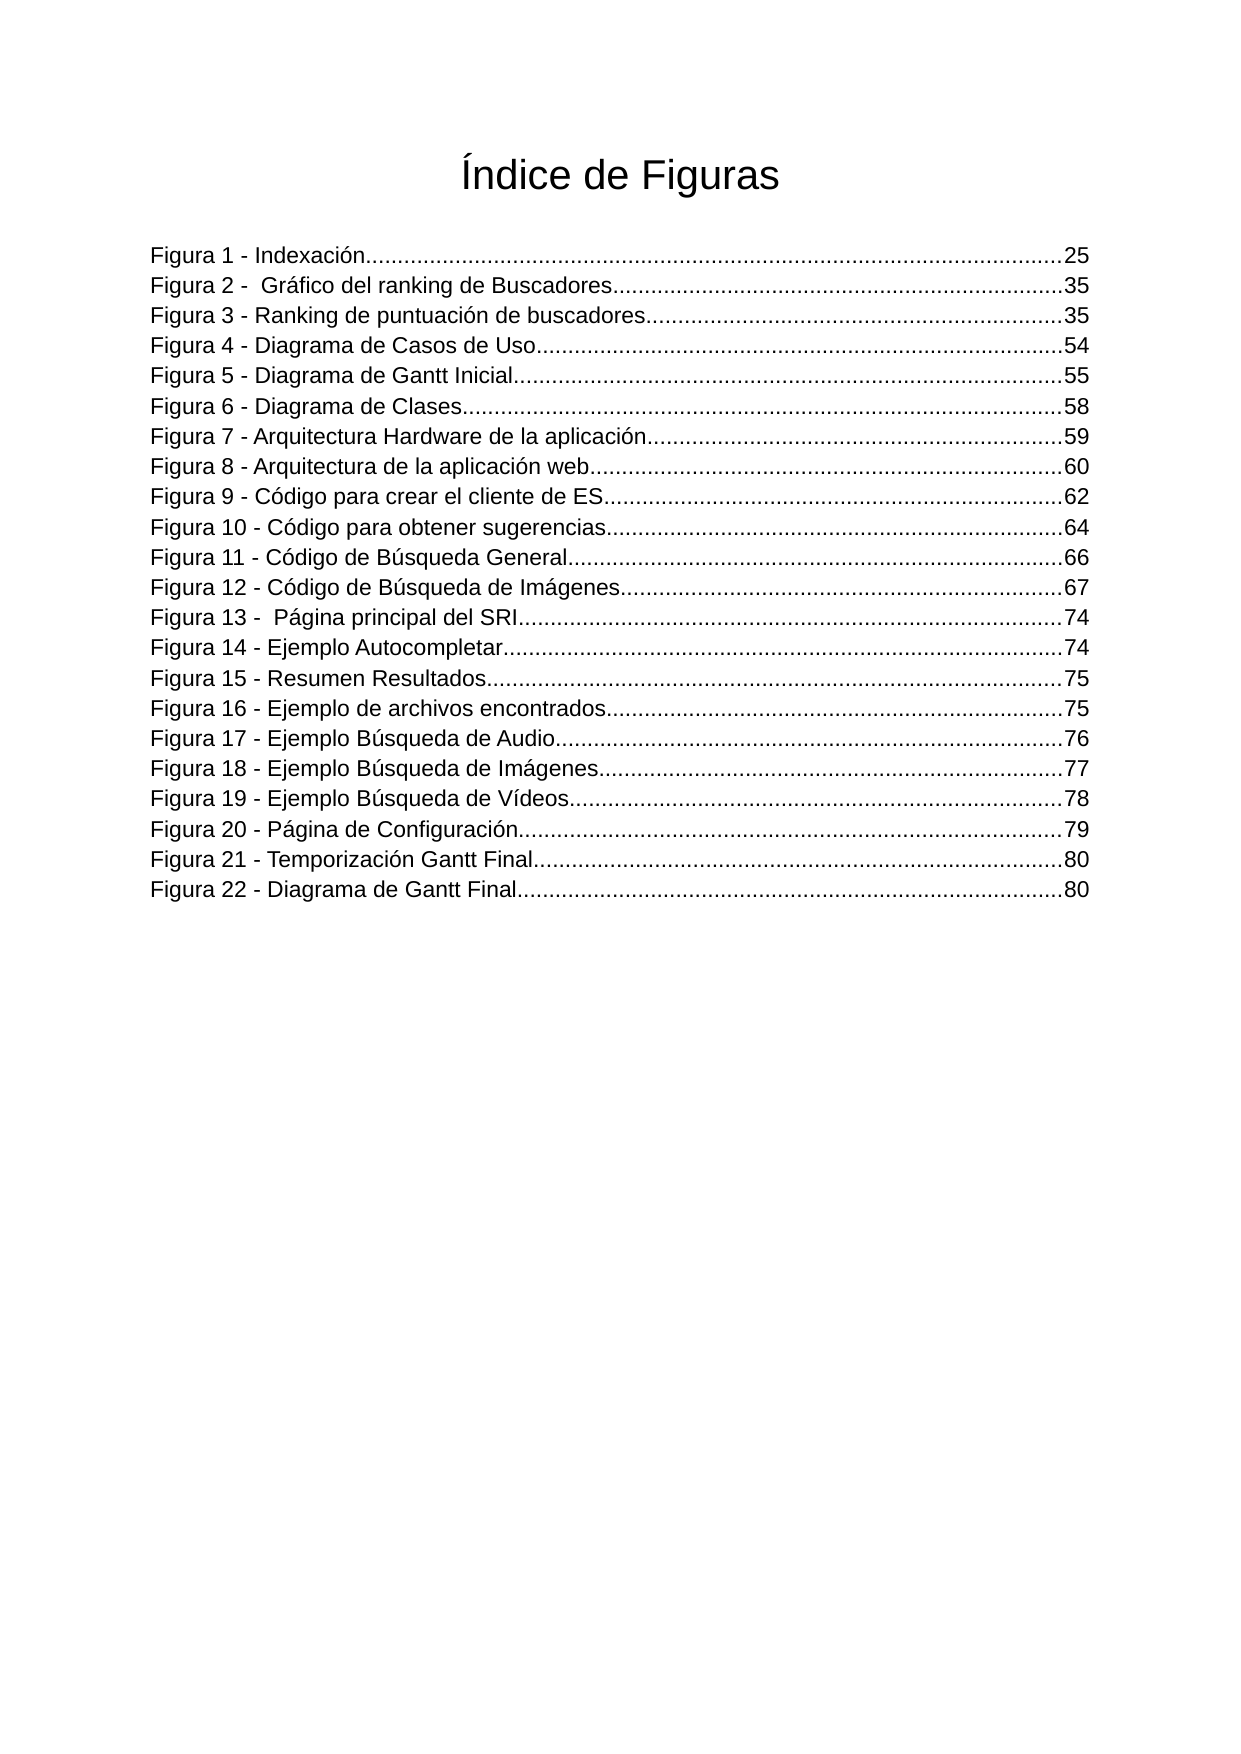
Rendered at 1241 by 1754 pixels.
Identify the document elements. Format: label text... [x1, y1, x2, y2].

text Figura 14 - Ejemplo Autocompletar 74 [150, 634, 1090, 661]
text Figura 6 - Diagrama de Clases 58 [150, 393, 1090, 419]
text Figura 5 - Diagrama de Gantt Inicial 55 [150, 362, 1090, 389]
title Índice de Figuras [150, 150, 1090, 198]
text Figura 11 - Código de Búsqueda General 66 [150, 544, 1090, 570]
text Figura 2 - Gráfico del ranking de Buscadores 35 [150, 272, 1090, 298]
text Figura 22 - Diagrama de Gantt Final 80 [150, 876, 1090, 902]
text Figura 1 - Indexación 25 [150, 242, 1090, 268]
text Figura 3 - Ranking de puntuación de buscadores 35 [150, 302, 1090, 328]
text Figura 12 - Código de Búsqueda de Imágenes 67 [150, 574, 1090, 600]
text Figura 17 - Ejemplo Búsqueda de Audio 76 [150, 725, 1090, 751]
text Figura 20 - Página de Configuración 79 [150, 816, 1090, 842]
text Figura 16 - Ejemplo de archivos encontrados 75 [150, 695, 1090, 721]
text Figura 21 - Temporización Gantt Final 80 [150, 846, 1090, 872]
text Figura 15 - Resumen Resultados 75 [150, 664, 1090, 691]
text Figura 7 - Arquitectura Hardware de la aplicación 59 [150, 423, 1090, 449]
text Figura 10 - Código para obtener sugerencias 64 [150, 513, 1090, 540]
text Figura 13 - Página principal del SRI 74 [150, 604, 1090, 630]
text Figura 8 - Arquitectura de la aplicación web 60 [150, 453, 1090, 479]
text Figura 18 - Ejemplo Búsqueda de Imágenes 77 [150, 755, 1090, 781]
text Figura 19 - Ejemplo Búsqueda de Vídeos 78 [150, 785, 1090, 812]
text Figura 4 - Diagrama de Casos de Uso 54 [150, 332, 1090, 358]
text Figura 9 - Código para crear el cliente de ES 62 [150, 483, 1090, 509]
